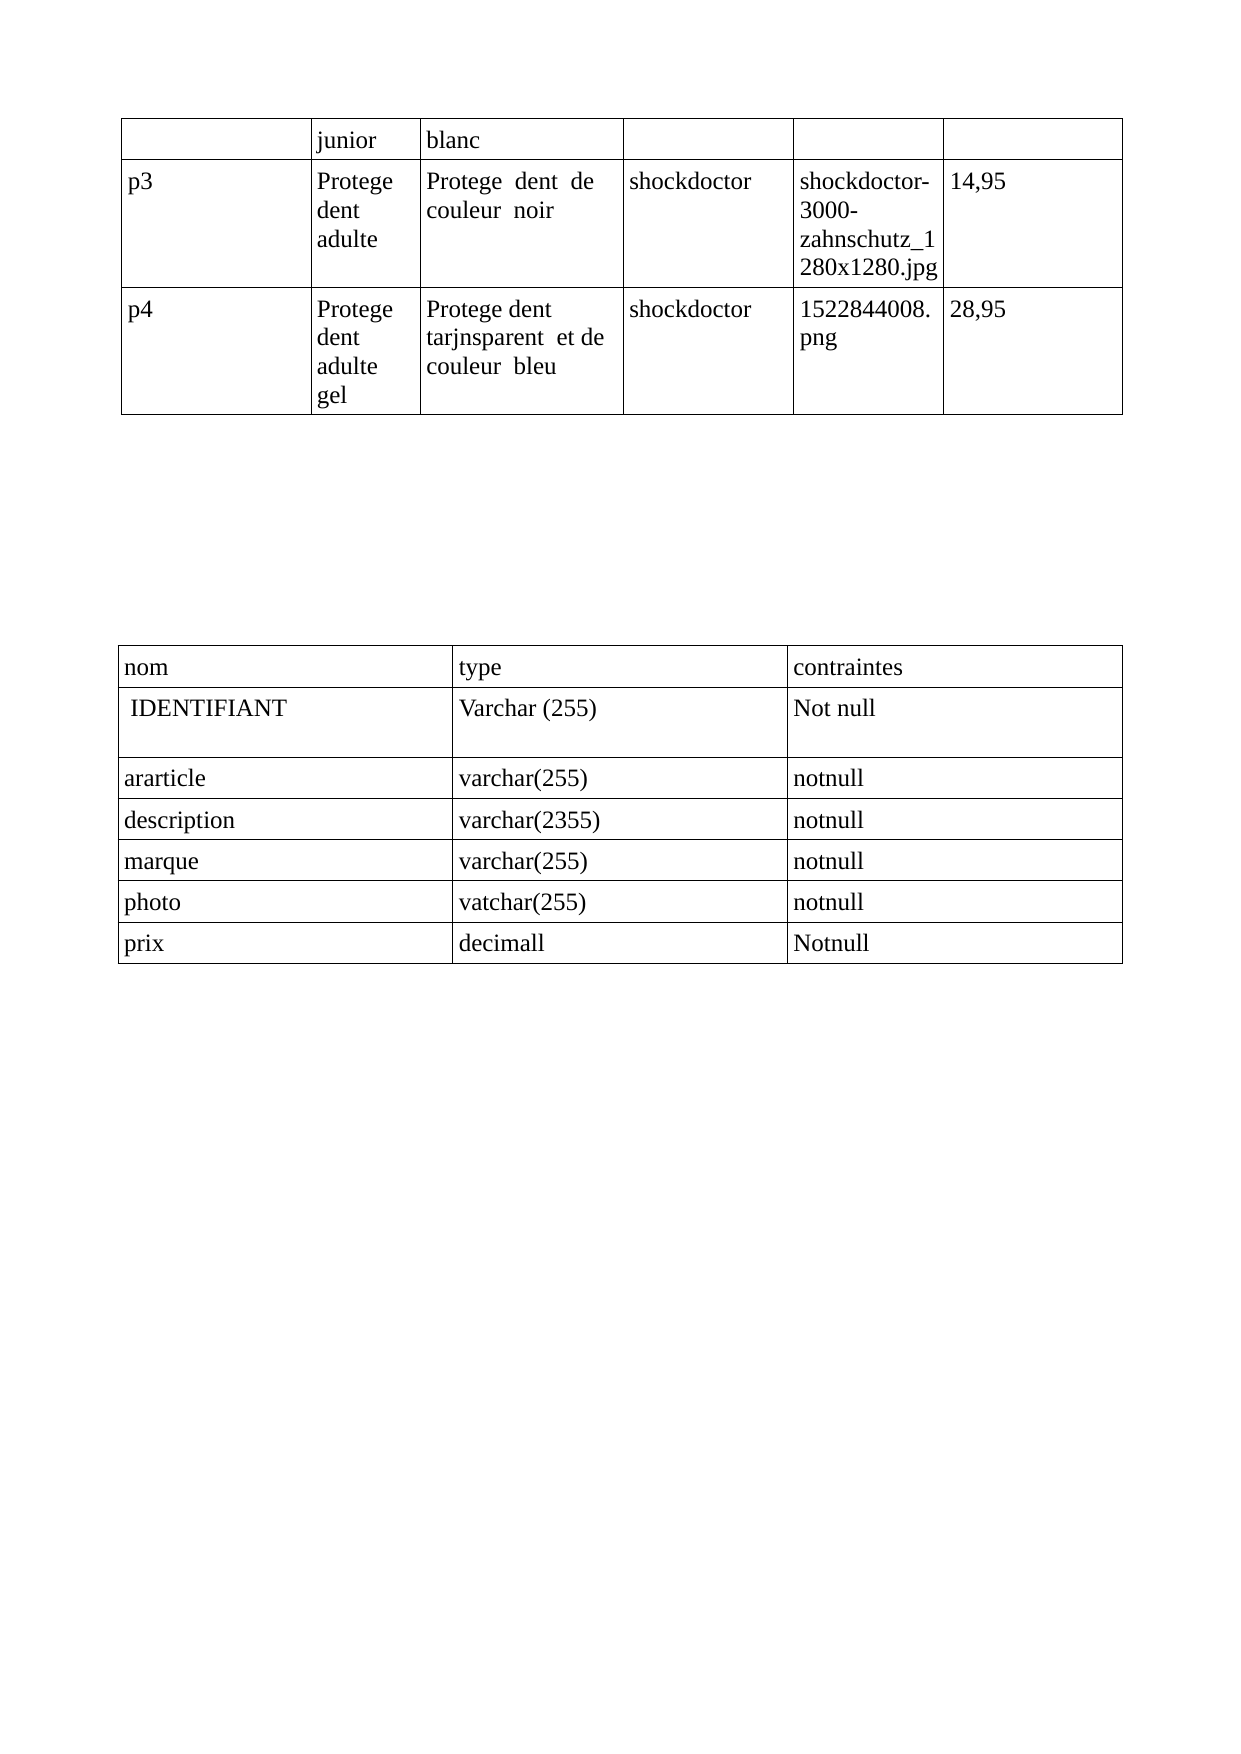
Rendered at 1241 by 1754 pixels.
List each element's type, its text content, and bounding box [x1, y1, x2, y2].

table_cell notnull [788, 881, 1122, 922]
table_cell Notnull [788, 923, 1122, 963]
table_cell decimall [453, 923, 787, 963]
table_cell description [119, 799, 452, 839]
table_header type [453, 646, 787, 687]
table_cell [624, 119, 793, 159]
table_cell shockdoctor-3000-zahnschutz_1280x1280.jpg [794, 160, 943, 287]
table_cell Protege dent adulte gel [312, 288, 420, 414]
table_cell Protege dent adulte [312, 160, 420, 287]
table_cell notnull [788, 840, 1122, 880]
table_cell junior [312, 119, 420, 159]
table_cell 28,95 [944, 288, 1122, 414]
table_cell 14,95 [944, 160, 1122, 287]
table_cell ararticle [119, 758, 452, 798]
table_cell varchar(2355) [453, 799, 787, 839]
table_cell varchar(255) [453, 758, 787, 798]
table_header nom [119, 646, 452, 687]
table_cell p4 [122, 288, 311, 414]
table_cell notnull [788, 758, 1122, 798]
table_cell Varchar (255) [453, 688, 787, 757]
table_cell shockdoctor [624, 160, 793, 287]
table_cell Protege dent tarjnsparent et de couleur bleu [421, 288, 623, 414]
table_cell notnull [788, 799, 1122, 839]
table_cell varchar(255) [453, 840, 787, 880]
table_cell shockdoctor [624, 288, 793, 414]
table_cell 1522844008.png [794, 288, 943, 414]
table_cell marque [119, 840, 452, 880]
table_cell blanc [421, 119, 623, 159]
table_cell [944, 119, 1122, 159]
table_cell vatchar(255) [453, 881, 787, 922]
table_cell Not null [788, 688, 1122, 757]
table_cell [794, 119, 943, 159]
table_cell [122, 119, 311, 159]
table_cell IDENTIFIANT [119, 688, 452, 757]
table_cell p3 [122, 160, 311, 287]
table_cell Protege dent de couleur noir [421, 160, 623, 287]
table_cell photo [119, 881, 452, 922]
table_header contraintes [788, 646, 1122, 687]
table_cell prix [119, 923, 452, 963]
